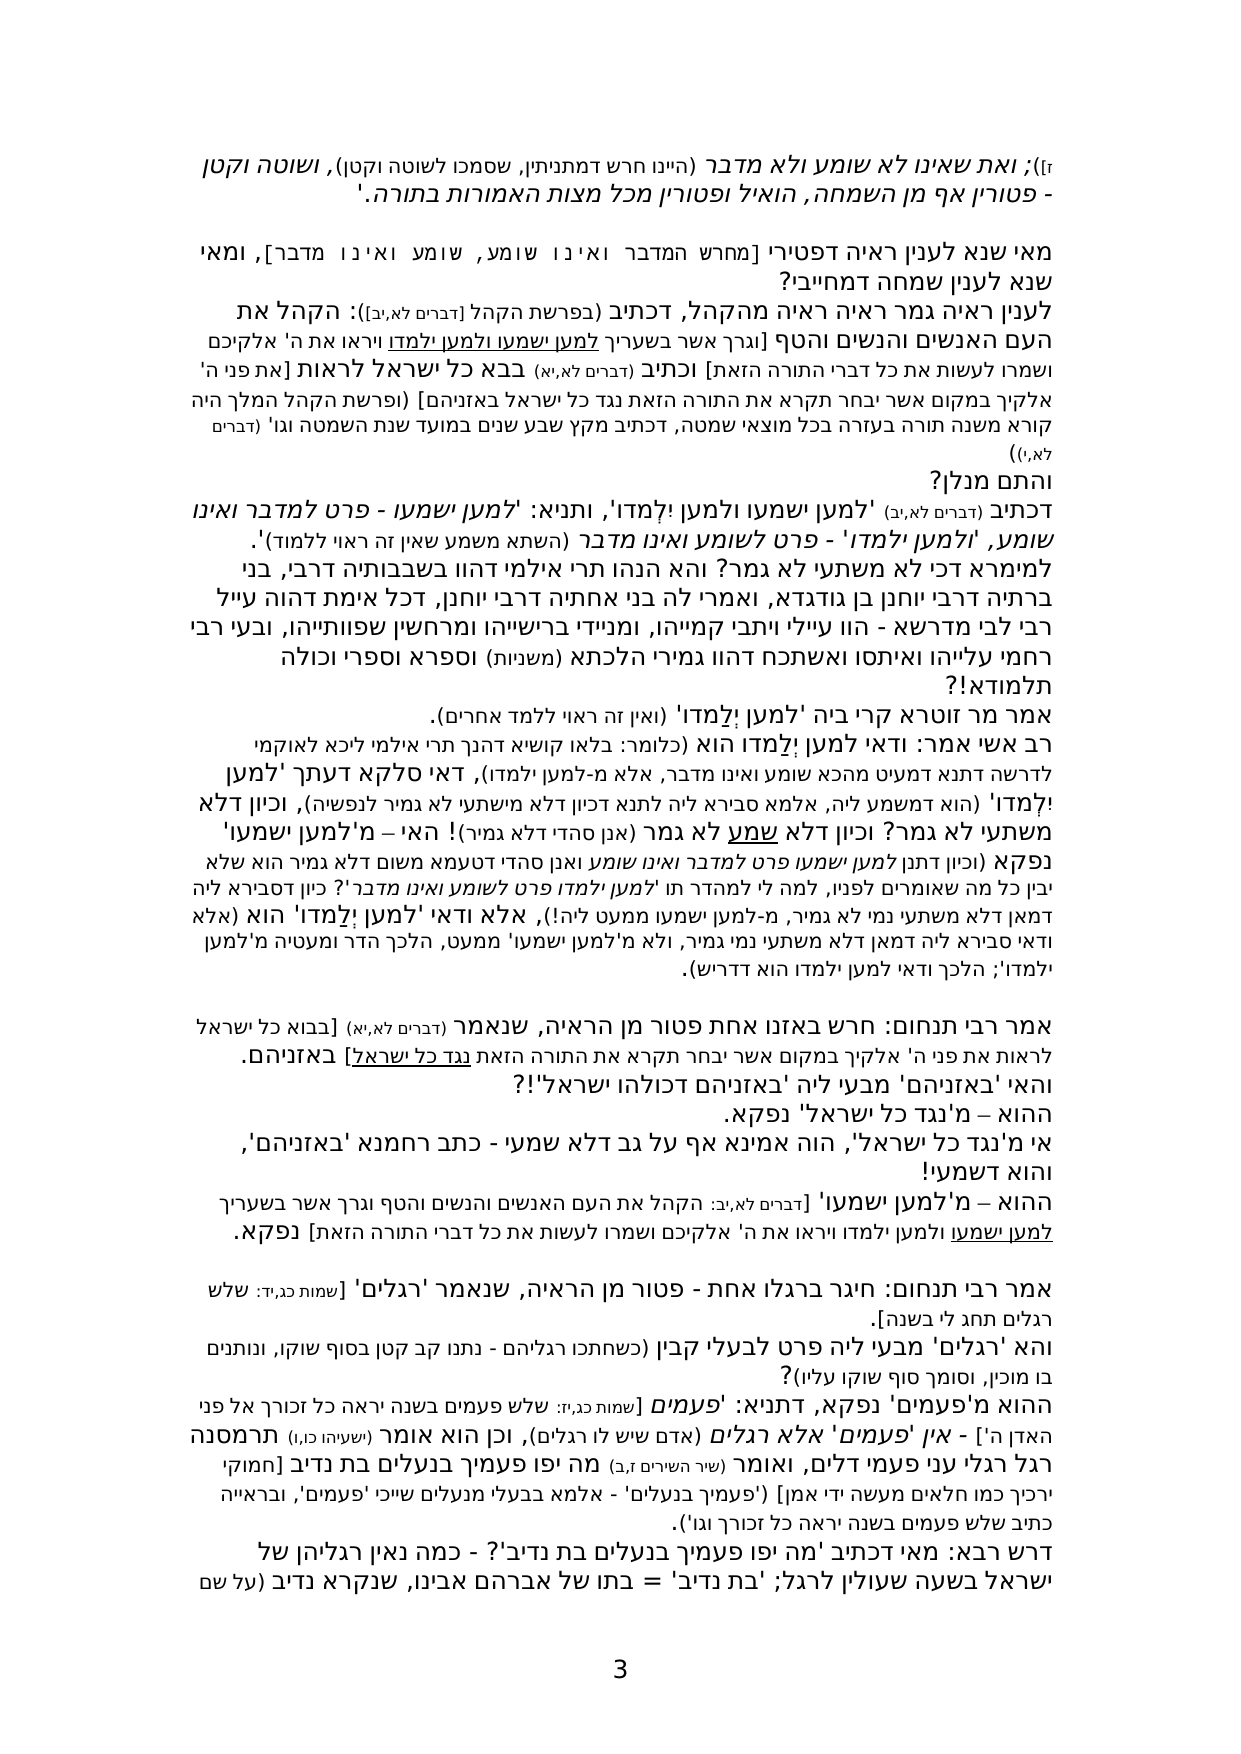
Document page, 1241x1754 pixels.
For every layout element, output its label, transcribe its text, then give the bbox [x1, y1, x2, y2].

text דרש רבא: מאי דכתיב 'מה יפו פעמיך בנעלים בת נדיב'? - כמה נאין רגליהן של ישראל בשעה שעולין לרגל; 'בת נדיב' = בתו של אברהם אבינו, שנקרא נדיב (על שם [187, 1537, 1053, 1595]
text אמר מר זוטרא קרי ביה 'למען יְלַמדו' (ואין זה ראוי ללמד אחרים). [187, 700, 1053, 729]
text והאי 'באזניהם' מבעי ליה 'באזניהם דכולהו ישראל'!? [187, 1070, 1053, 1099]
text ההוא – מ'למען ישמעו' [דברים לא,יב: הקהל את העם האנשים והנשים והטף וגרך אשר בשעריך למען ישמעו ולמען ילמדו ויראו את ה' אלקיכם ושמרו לעשות את כל דברי התורה הזאת] נפקא. [187, 1187, 1053, 1245]
text מאי שנא לענין ראיה דפטירי [מחרש המדבר ואינו שומע, שומע ואינו מדבר], ומאי שנא לענין שמחה דמחייבי? [187, 237, 1053, 296]
text למימרא דכי לא משתעי לא גמר? והא הנהו תרי אילמי דהוו בשבבותיה דרבי, בני ברתיה דרבי יוחנן בן גודגדא, ואמרי לה בני אחתיה דרבי יוחנן, דכל אימת דהוה עייל רבי לבי מדרשא - הוו עיילי ויתבי קמייהו, ומניידי ברישייהו ומרחשין שפוותייהו, ובעי רבי רחמי עלייהו ואיתסו ואשתכח דהוו גמירי הלכתא (משניות) וספרא וספרי וכולה תלמודא!? [187, 554, 1053, 700]
text אמר רבי תנחום: חרש באזנו אחת פטור מן הראיה, שנאמר (דברים לא,יא) [בבוא כל ישראל לראות את פני ה' אלקיך במקום אשר יבחר תקרא את התורה הזאת נגד כל ישראל] באזניהם. [187, 1012, 1053, 1070]
text אי מ'נגד כל ישראל', הוה אמינא אף על גב דלא שמעי - כתב רחמנא 'באזניהם', והוא דשמעי! [187, 1128, 1053, 1187]
text ז]); ואת שאינו לא שומע ולא מדבר (היינו חרש דמתניתין, שסמכו לשוטה וקטן), ושוטה וקטן - פטורין אף מן השמחה, הואיל ופטורין מכל מצות האמורות בתורה.' [187, 150, 1053, 208]
text לענין ראיה גמר ראיה ראיה מהקהל, דכתיב (בפרשת הקהל [דברים לא,יב]): הקהל את העם האנשים והנשים והטף [וגרך אשר בשעריך למען ישמעו ולמען ילמדו ויראו את ה' אלקיכם ושמרו לעשות את כל דברי התורה הזאת] וכתיב (דברים לא,יא) בבא כל ישראל לראות [את פני ה' אלקיך במקום אשר יבחר תקרא את התורה הזאת נגד כל ישראל באזניהם] (ופרשת הקהל המלך היה קורא משנה תורה בעזרה בכל מוצאי שמטה, דכתיב מקץ שבע שנים במועד שנת השמטה וגו' (דברים לא,י)) [187, 296, 1053, 466]
text רב אשי אמר: ודאי למען יְלַמדו הוא (כלומר: בלאו קושיא דהנך תרי אילמי ליכא לאוקמי לדרשה דתנא דמעיט מהכא שומע ואינו מדבר, אלא מ-למען ילמדו), דאי סלקא דעתך 'למען יִלְמדו' (הוא דמשמע ליה, אלמא סבירא ליה לתנא דכיון דלא מישתעי לא גמיר לנפשיה), וכיון דלא משתעי לא גמר? וכיון דלא שמע לא גמר (אנן סהדי דלא גמיר)! האי – מ'למען ישמעו' נפקא (וכיון דתנן למען ישמעו פרט למדבר ואינו שומע ואנן סהדי דטעמא משום דלא גמיר הוא שלא יבין כל מה שאומרים לפניו, למה לי למהדר תו 'למען ילמדו פרט לשומע ואינו מדבר'? כיון דסבירא ליה דמאן דלא משתעי נמי לא גמיר, מ-למען ישמעו ממעט ליה!), אלא ודאי 'למען יְלַמדו' הוא (אלא ודאי סבירא ליה דמאן דלא משתעי נמי גמיר, ולא מ'למען ישמעו' ממעט, הלכך הדר ומעטיה מ'למען ילמדו'; הלכך ודאי למען ילמדו הוא דדריש). [187, 729, 1053, 983]
text והתם מנלן? [187, 466, 1053, 496]
text ההוא מ'פעמים' נפקא, דתניא: 'פעמים [שמות כג,יז: שלש פעמים בשנה יראה כל זכורך אל פני האדן ה'] - אין 'פעמים' אלא רגלים (אדם שיש לו רגלים), וכן הוא אומר (ישעיהו כו,ו) תרמסנה רגל רגלי עני פעמי דלים, ואומר (שיר השירים ז,ב) מה יפו פעמיך בנעלים בת נדיב [חמוקי ירכיך כמו חלאים מעשה ידי אמן] ('פעמיך בנעלים' - אלמא בבעלי מנעלים שייכי 'פעמים', ובראייה כתיב שלש פעמים בשנה יראה כל זכורך וגו'). [187, 1391, 1053, 1537]
text דכתיב (דברים לא,יב) 'למען ישמעו ולמען יִלְמדו', ותניא: 'למען ישמעו - פרט למדבר ואינו שומע, 'ולמען ילמדו' - פרט לשומע ואינו מדבר (השתא משמע שאין זה ראוי ללמוד)'. [187, 496, 1053, 554]
text והא 'רגלים' מבעי ליה פרט לבעלי קבין (כשחתכו רגליהם - נתנו קב קטן בסוף שוקו, ונותנים בו מוכין, וסומך סוף שוקו עליו)? [187, 1332, 1053, 1391]
text אמר רבי תנחום: חיגר ברגלו אחת - פטור מן הראיה, שנאמר 'רגלים' [שמות כג,יד: שלש רגלים תחג לי בשנה]. [187, 1274, 1053, 1332]
text ההוא – מ'נגד כל ישראל' נפקא. [187, 1099, 1053, 1128]
